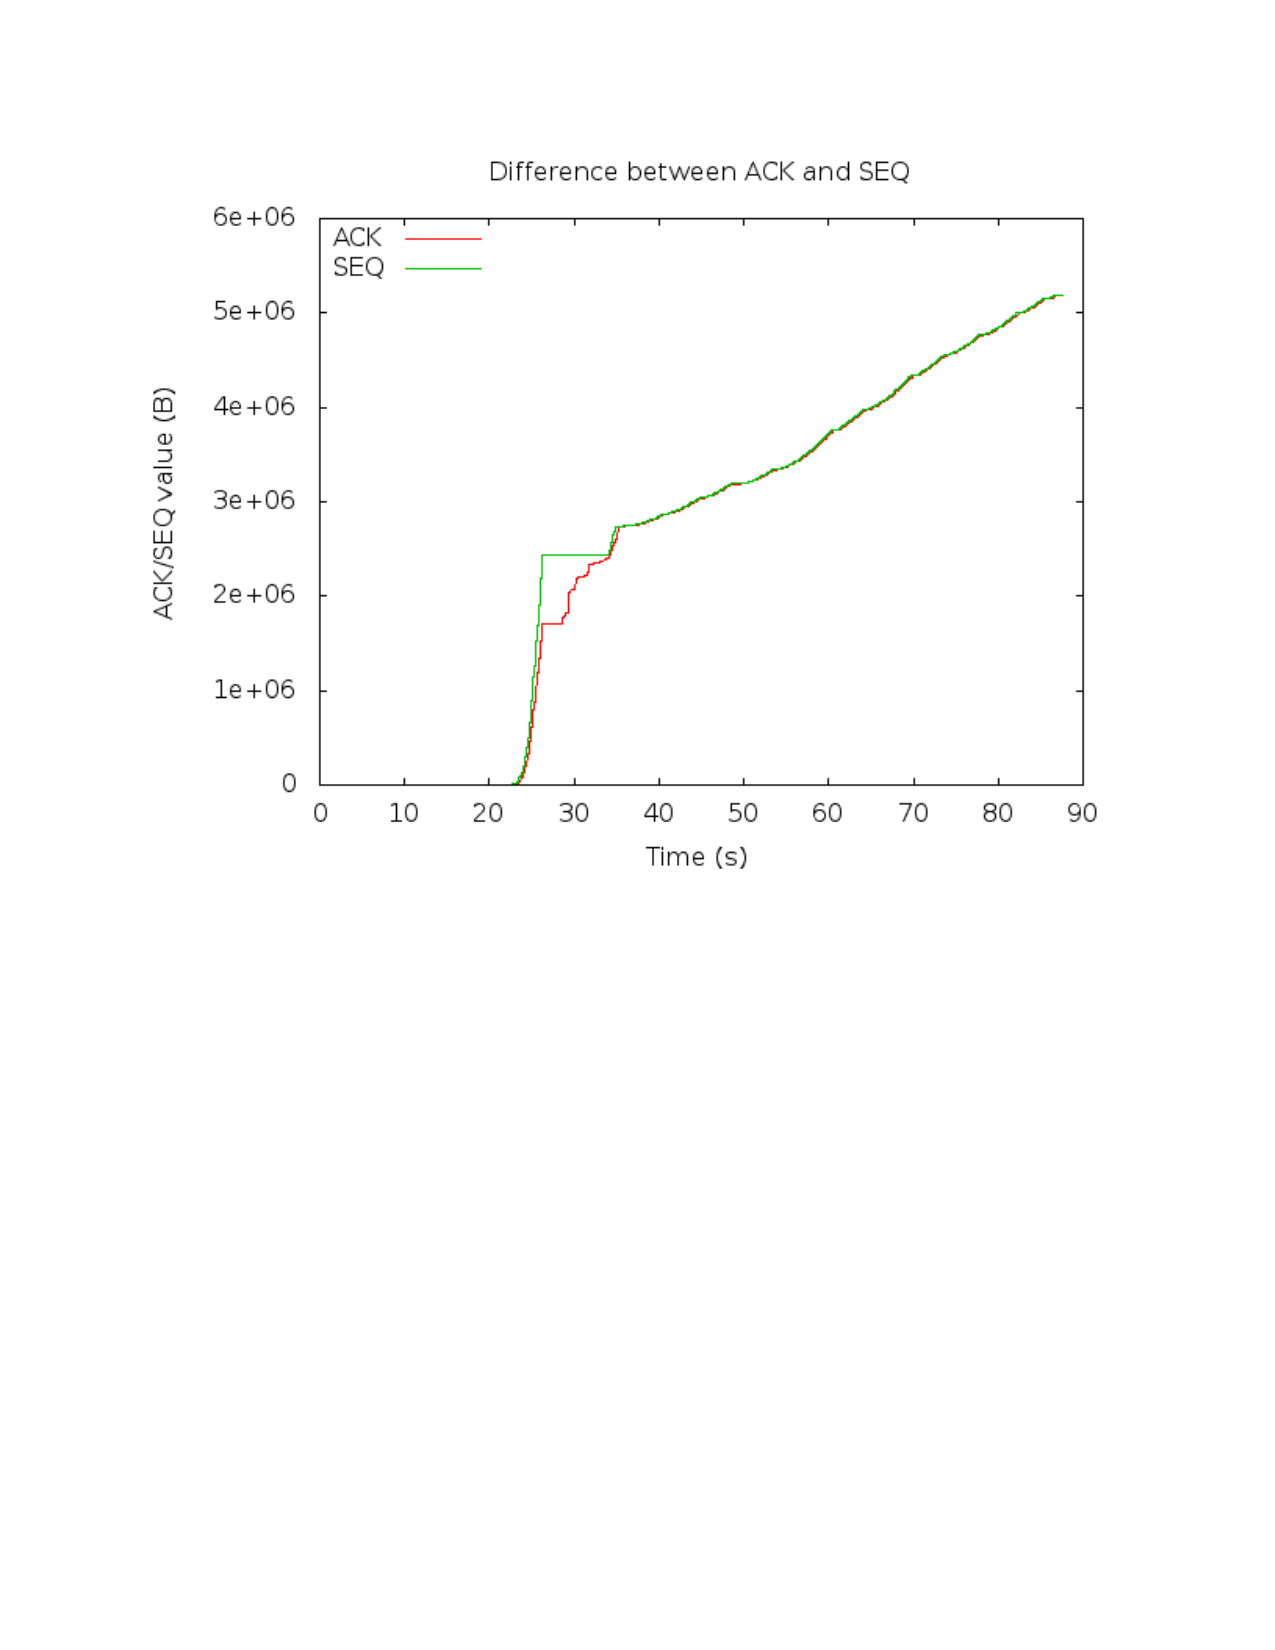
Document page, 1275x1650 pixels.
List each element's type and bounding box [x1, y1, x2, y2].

picture [127, 129, 1128, 880]
